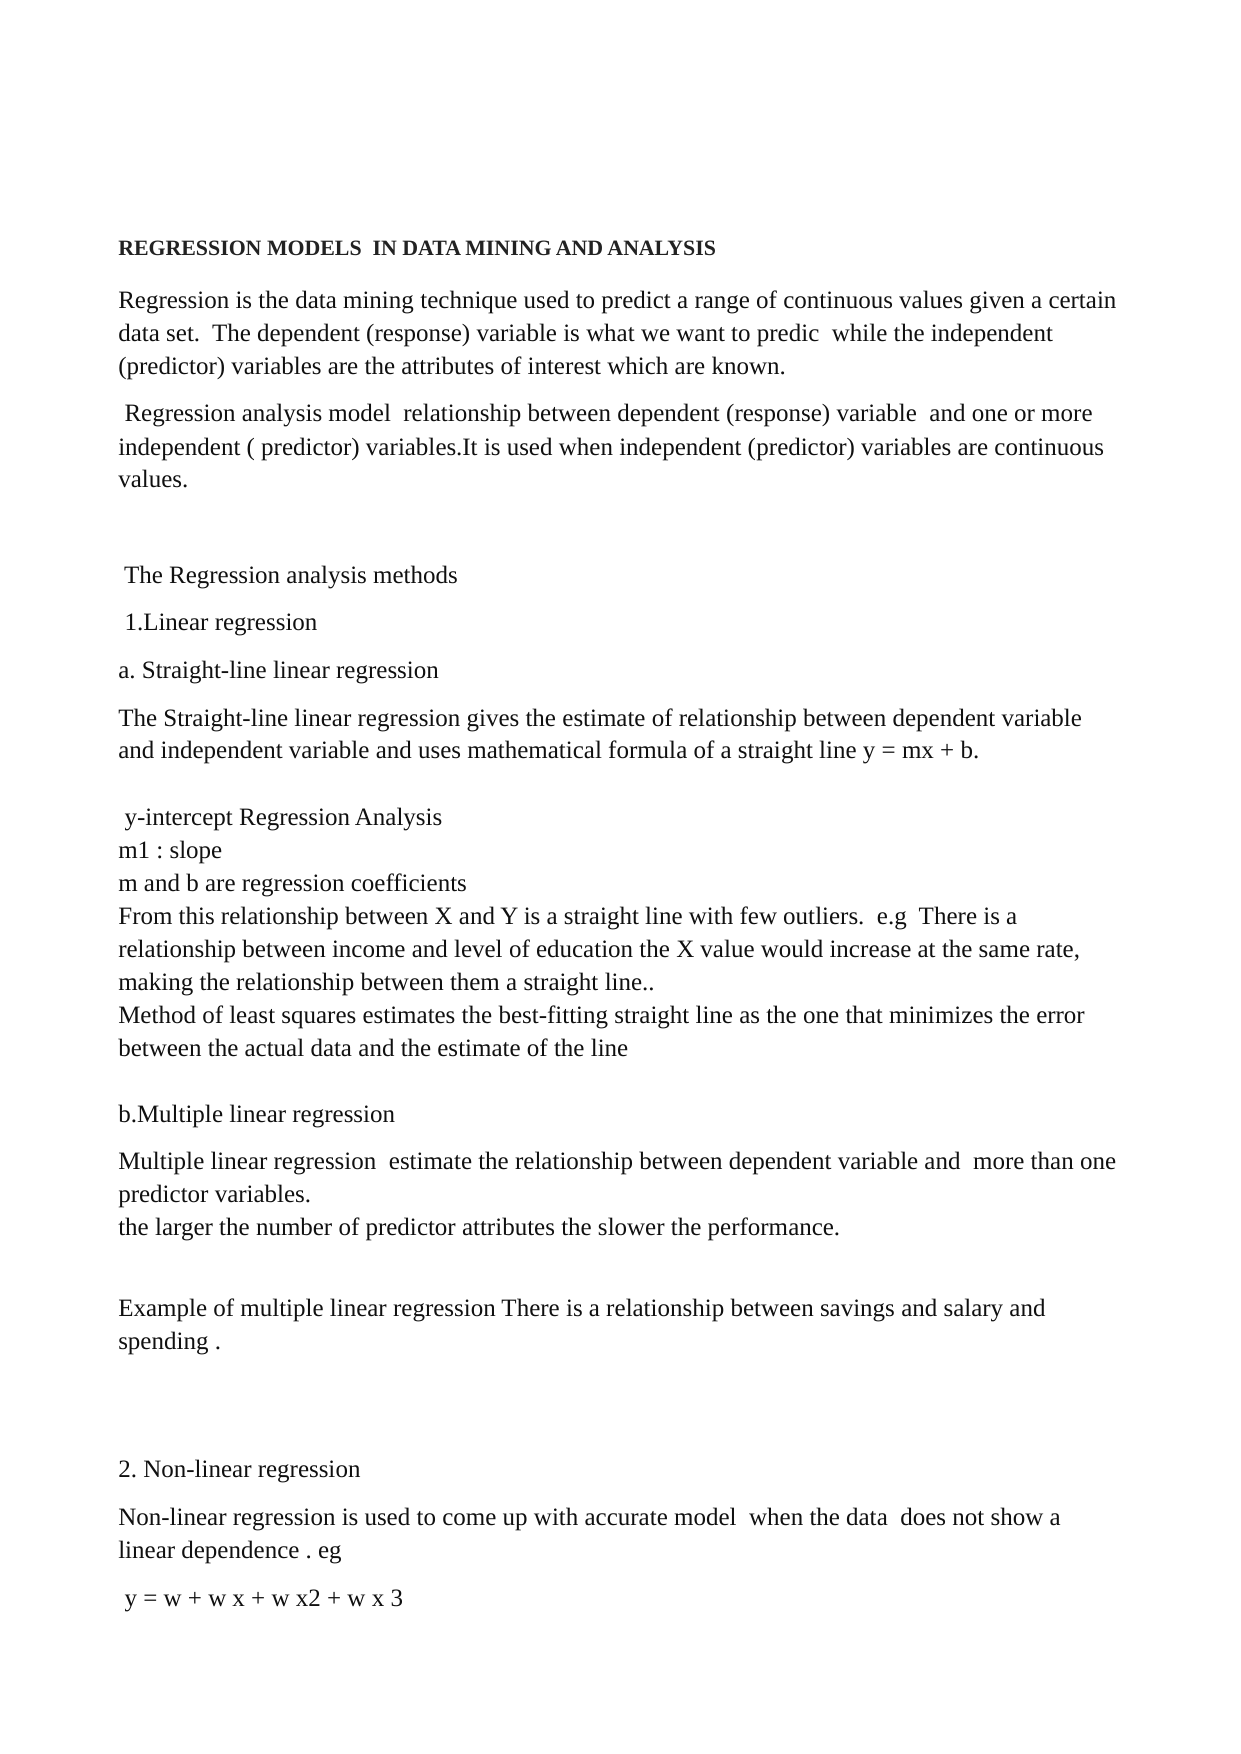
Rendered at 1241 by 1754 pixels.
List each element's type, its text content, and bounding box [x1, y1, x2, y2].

text Method of least squares estimates the best-fitting straight line as the one that minimizes the error between the actual data and the estimate of the line [118, 1000, 1122, 1062]
text Multiple linear regression estimate the relationship between dependent variable and more than one predictor variables. [118, 1146, 1122, 1208]
text 1.Linear regression [118, 607, 1122, 636]
text Example of multiple linear regression There is a relationship between savings and salary and spending . [118, 1293, 1122, 1355]
text The Regression analysis methods [118, 560, 1122, 588]
text 2. Non-linear regression [118, 1454, 1122, 1483]
text a. Straight-line linear regression [118, 655, 1122, 684]
text Regression is the data mining technique used to predict a range of continuous values given a certain data set. The dependent (response) variable is what we want to predic while the independent (predictor) variables are the attributes of interest which are known. [118, 285, 1122, 380]
text The Straight-line linear regression gives the estimate of relationship between dependent variable and independent variable and uses mathematical formula of a straight line y = mx + b. [118, 703, 1122, 764]
text Regression analysis model relationship between dependent (response) variable and one or more independent ( predictor) variables.It is used when independent (predictor) variables are continuous values. [118, 398, 1122, 493]
text the larger the number of predictor attributes the slower the performance. [118, 1212, 1122, 1241]
text REGRESSION MODELS IN DATA MINING AND ANALYSIS [118, 234, 1122, 260]
text m and b are regression coefficients [118, 868, 1122, 896]
text m1 : slope [118, 835, 1122, 863]
text y = w + w x + w x2 + w x 3 [118, 1583, 1122, 1611]
text From this relationship between X and Y is a straight line with few outliers. e.g There is a relationship between income and level of education the X value would increase at the same rate, making the relationship between them a straight line.. [118, 901, 1122, 996]
text Non-linear regression is used to come up with accurate model when the data does not show a linear dependence . eg [118, 1502, 1122, 1564]
text y-intercept Regression Analysis [118, 802, 1122, 830]
text b.Multiple linear regression [118, 1099, 1122, 1128]
